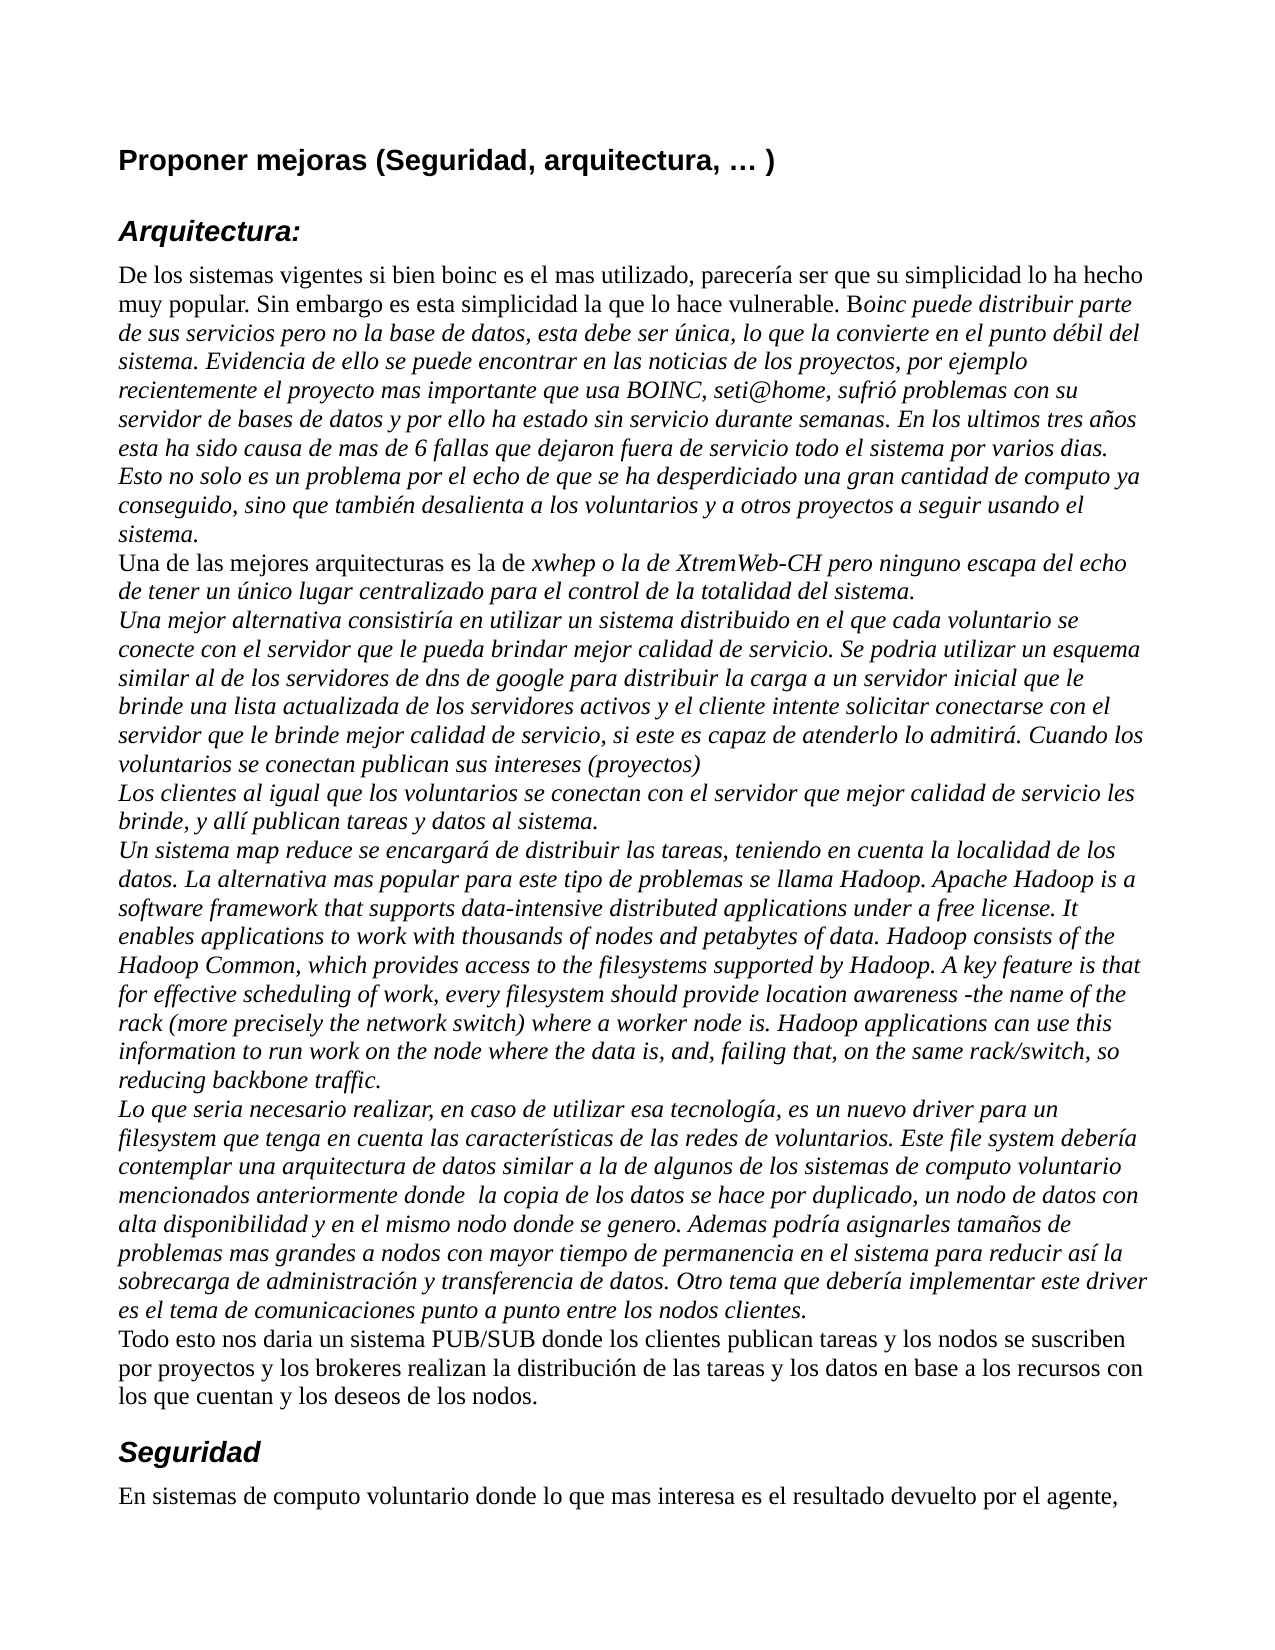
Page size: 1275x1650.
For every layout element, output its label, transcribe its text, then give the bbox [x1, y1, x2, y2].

text De los sistemas vigentes si bien boinc es el mas utilizado, parecería ser que su simplicidad lo ha hecho muy popular. Sin embargo es esta simplicidad la que lo hace vulnerable. Boinc puede distribuir parte de sus servicios pero no la base de datos, esta debe ser única, lo que la convierte en el punto débil del sistema. Evidencia de ello se puede encontrar en las noticias de los proyectos, por ejemplo recientemente el proyecto mas importante que usa BOINC, seti@home, sufrió problemas con su servidor de bases de datos y por ello ha estado sin servicio durante semanas. En los ultimos tres años esta ha sido causa de mas de 6 fallas que dejaron fuera de servicio todo el sistema por varios dias. Esto no solo es un problema por el echo de que se ha desperdiciado una gran cantidad de computo ya conseguido, sino que también desalienta a los voluntarios y a otros proyectos a seguir usando el sistema. [118, 260, 1157, 548]
text Todo esto nos daria un sistema PUB/SUB donde los clientes publican tareas y los nodos se suscriben por proyectos y los brokeres realizan la distribución de las tareas y los datos en base a los recursos con los que cuentan y los deseos de los nodos. [118, 1324, 1157, 1410]
text Una mejor alternativa consistiría en utilizar un sistema distribuido en el que cada voluntario se conecte con el servidor que le pueda brindar mejor calidad de servicio. Se podria utilizar un esquema similar al de los servidores de dns de google para distribuir la carga a un servidor inicial que le brinde una lista actualizada de los servidores activos y el cliente intente solicitar conectarse con el servidor que le brinde mejor calidad de servicio, si este es capaz de atenderlo lo admitirá. Cuando los voluntarios se conectan publican sus intereses (proyectos) [118, 605, 1157, 778]
text Lo que seria necesario realizar, en caso de utilizar esa tecnología, es un nuevo driver para un filesystem que tenga en cuenta las características de las redes de voluntarios. Este file system debería contemplar una arquitectura de datos similar a la de algunos de los sistemas de computo voluntario mencionados anteriormente donde la copia de los datos se hace por duplicado, un nodo de datos con alta disponibilidad y en el mismo nodo donde se genero. Ademas podría asignarles tamaños de problemas mas grandes a nodos con mayor tiempo de permanencia en el sistema para reducir así la sobrecarga de administración y transferencia de datos. Otro tema que debería implementar este driver es el tema de comunicaciones punto a punto entre los nodos clientes. [118, 1094, 1157, 1324]
subtitle Proponer mejoras (Seguridad, arquitectura, … ) [118, 143, 1157, 177]
text Los clientes al igual que los voluntarios se conectan con el servidor que mejor calidad de servicio les brinde, y allí publican tareas y datos al sistema. [118, 778, 1157, 835]
text Un sistema map reduce se encargará de distribuir las tareas, teniendo en cuenta la localidad de los datos. La alternativa mas popular para este tipo de problemas se llama Hadoop. Apache Hadoop is a software framework that supports data-intensive distributed applications under a free license. It enables applications to work with thousands of nodes and petabytes of data. Hadoop consists of the Hadoop Common, which provides access to the filesystems supported by Hadoop. A key feature is that for effective scheduling of work, every filesystem should provide location awareness -the name of the rack (more precisely the network switch) where a worker node is. Hadoop applications can use this information to run work on the node where the data is, and, failing that, on the same rack/switch, so reducing backbone traffic. [118, 835, 1157, 1094]
text Una de las mejores arquitecturas es la de xwhep o la de XtremWeb-CH pero ninguno escapa del echo de tener un único lugar centralizado para el control de la totalidad del sistema. [118, 548, 1157, 605]
subtitle Seguridad [118, 1435, 1157, 1469]
subtitle Arquitectura: [118, 214, 1157, 248]
text En sistemas de computo voluntario donde lo que mas interesa es el resultado devuelto por el agente, [118, 1481, 1157, 1510]
